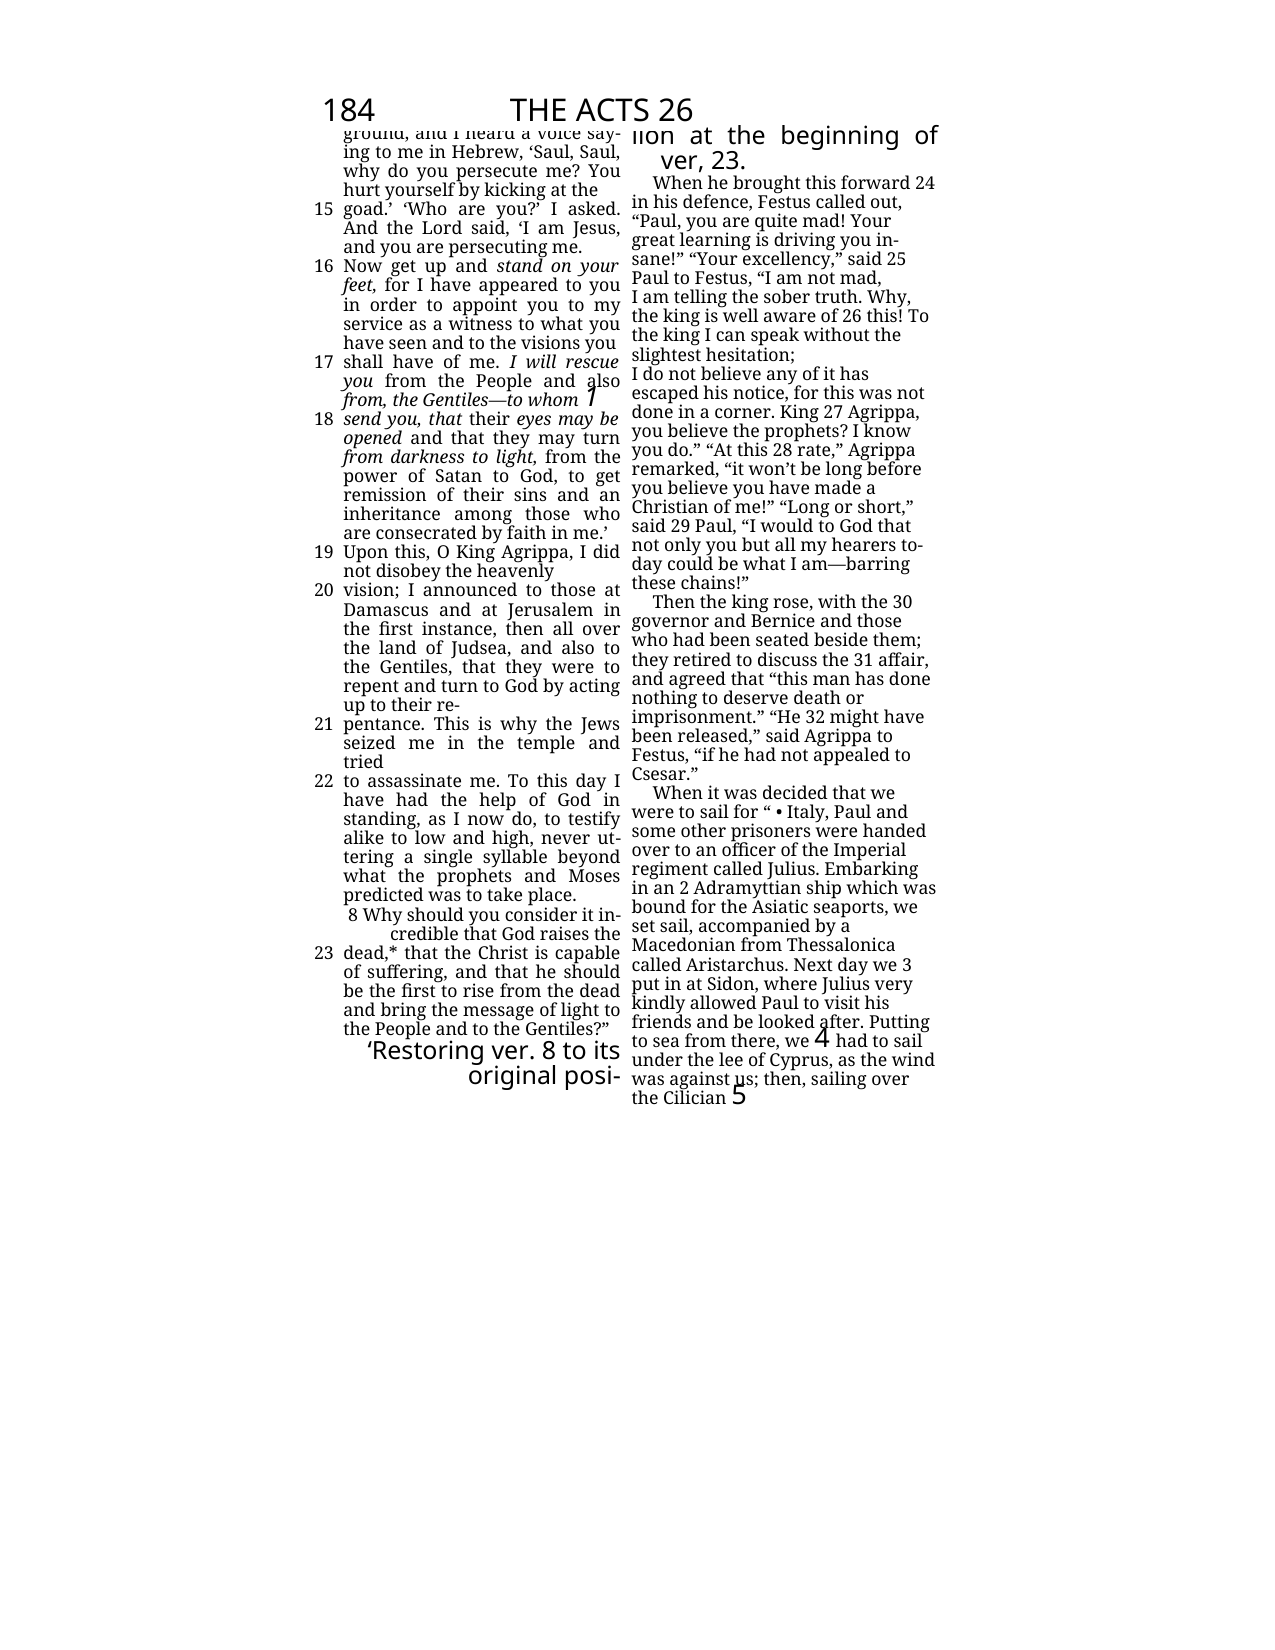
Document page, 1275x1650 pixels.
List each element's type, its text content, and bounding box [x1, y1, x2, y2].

list pentance. This is why the Jews seized me in the temple and tried [314, 715, 621, 772]
list to assassinate me. To this day I have had the help of God in standing, as I now do, to testify alike to low and high, never ut­tering a single syllable beyond what the prophets and Moses predicted was to take place. [314, 772, 621, 906]
list Now get up and stand on your feet, for I have appeared to you in order to appoint you to my service as a witness to what you have seen and to the visions you [314, 258, 621, 353]
text 8 Why should you consider it in­credible that God raises the [314, 906, 621, 944]
text When he brought this forward 24 in his defence, Festus called out, “Paul, you are quite mad! Your great learning is driving you in­sane!” “Your excellency,” said 25 Paul to Festus, “I am not mad, [631, 174, 938, 288]
text lion at the beginning of ver, 23. [631, 124, 938, 174]
list ground, and I heard a voice say­ing to me in Hebrew, ‘Saul, Saul, why do you persecute me? You hurt yourself by kicking at the [314, 124, 621, 200]
text I do not believe any of it has escaped his notice, for this was not done in a corner. King 27 Agrippa, you believe the proph­ets? I know you do.” “At this 28 rate,” Agrippa remarked, “it won’t be long before you believe you have made a Christian of me!” “Long or short,” said 29 Paul, “I would to God that not only you but all my hearers to­day could be what I am—barring these chains!” [631, 365, 938, 593]
text When it was decided that we were to sail for “ • Italy, Paul and some other prisoners were handed over to an officer of the Imperial regiment called Julius. Embarking in an 2 Adramyttian ship which was bound for the Asiatic seaports, we set sail, accompanied by a Macedonian from Thessalonica called Aristarchus. Next day we 3 put in at Sidon, where Julius very kindly allowed Paul to visit his friends and be looked after. Putting to sea from there, we 4 had to sail under the lee of Cy­prus, as the wind was against us; then, sailing over the Cilician 5 [631, 784, 938, 1108]
list vision; I announced to those at Damascus and at Jerusa­lem in the first instance, then all over the land of Judsea, and also to the Gentiles, that they were to repent and turn to God by acting up to their re- [314, 582, 621, 715]
list send you, that their eyes may be opened and that they may turn from darkness to light, from the power of Satan to God, to get remission of their sins and an in­heritance among those who are consecrated by faith in me.’ [314, 410, 621, 543]
text ‘Restoring ver. 8 to its original posi- [314, 1039, 621, 1089]
list goad.’ ‘Who are you?’ I asked. And the Lord said, ‘I am Jesus, and you are persecuting me. [314, 200, 621, 258]
text Then the king rose, with the 30 governor and Bernice and those who had been seated beside them; they retired to discuss the 31 affair, and agreed that “this man has done nothing to deserve death or imprisonment.” “He 32 might have been released,” said Agrippa to Festus, “if he had not appealed to Csesar.” [631, 593, 938, 784]
text I am telling the sober truth. Why, the king is well aware of 26 this! To the king I can speak without the slightest hesitation; [631, 288, 938, 365]
list shall have of me. I will rescue you from the People and also from, the Gentiles—to whom 1 [314, 353, 621, 410]
list dead,* that the Christ is capable of suffering, and that he should be the first to rise from the dead and bring the message of light to the People and to the Gentiles?” [314, 944, 621, 1039]
list Upon this, O King Agrippa, I did not disobey the heavenly [314, 543, 621, 582]
